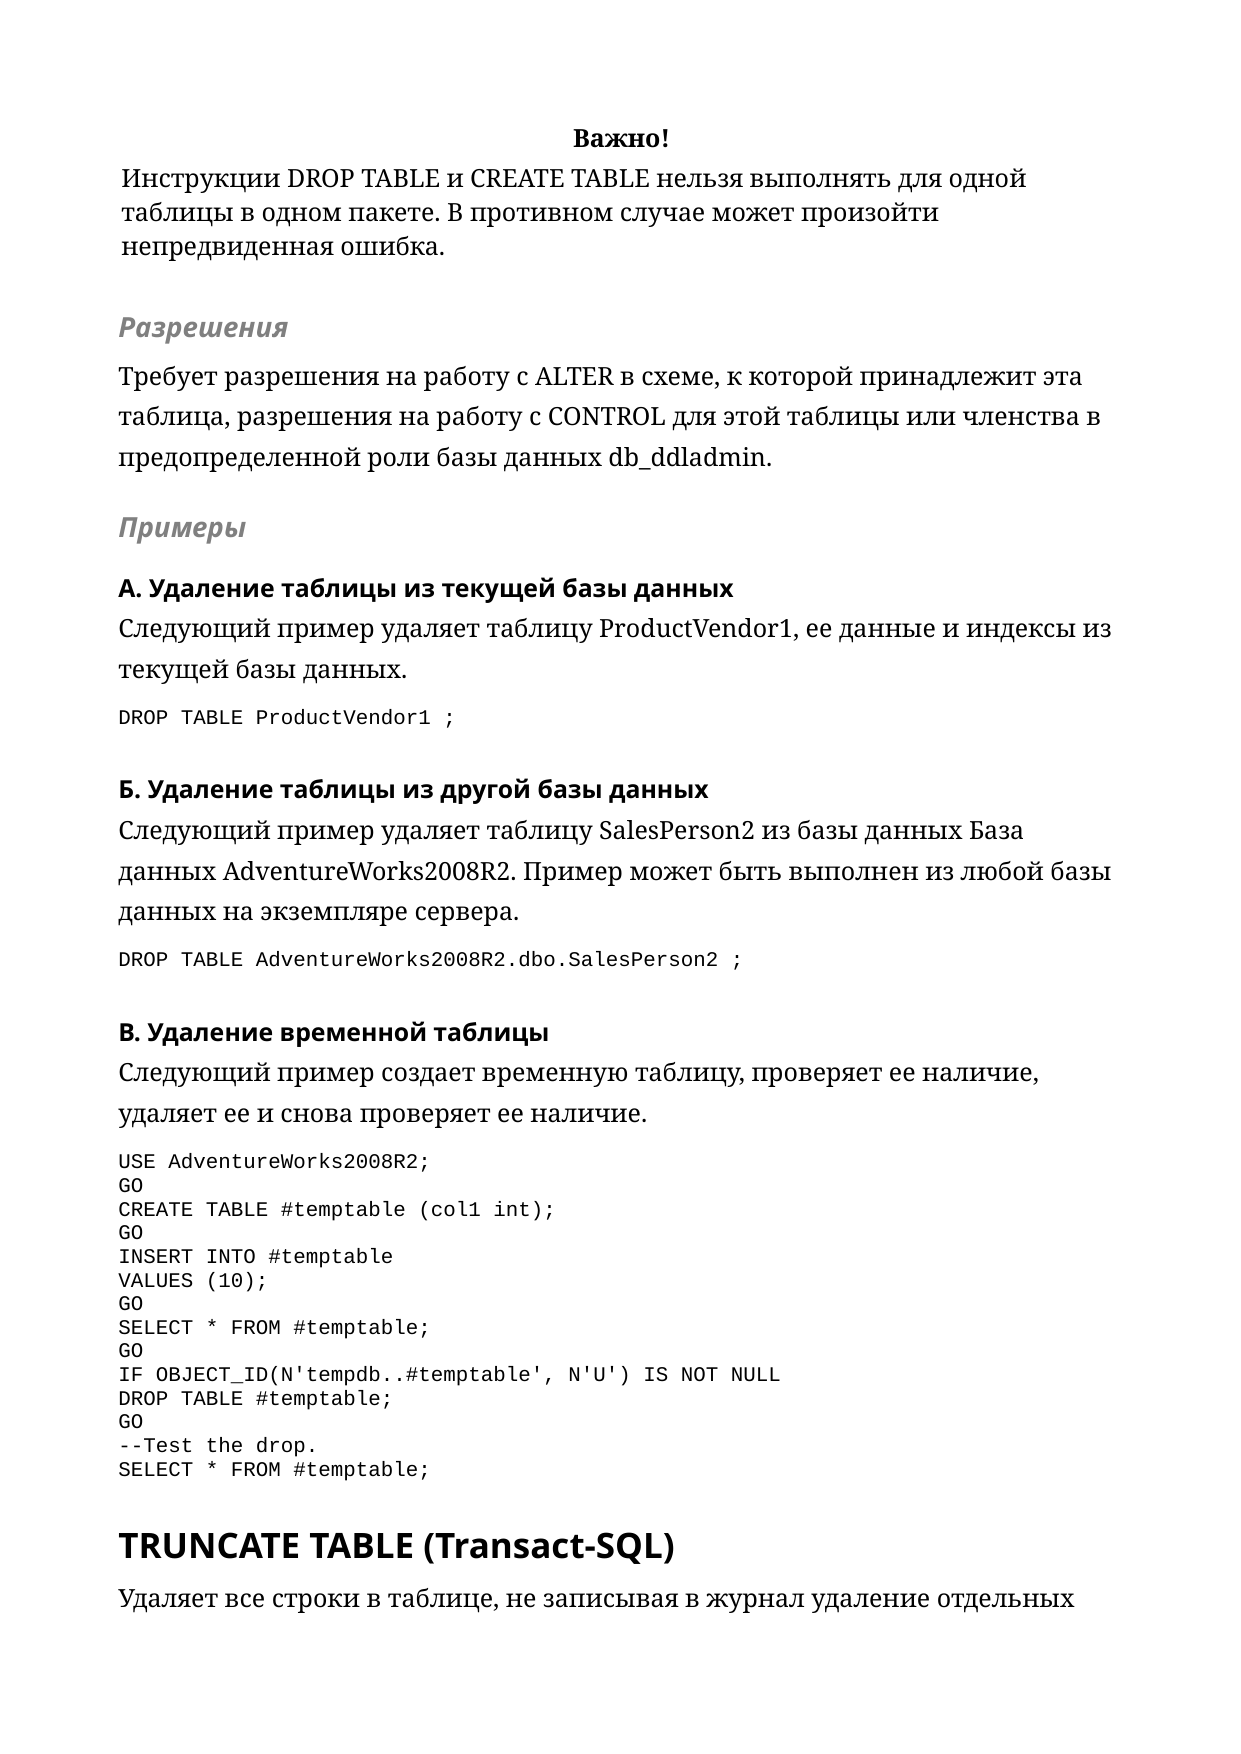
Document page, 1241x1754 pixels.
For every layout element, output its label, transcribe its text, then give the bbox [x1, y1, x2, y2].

table_header Важно! [118, 118, 1122, 158]
text Требует разрешения на работу с ALTER в схеме, к которой принадлежит эта таблица, разрешения на работу с CONTROL для этой таблицы или членства в предопределенной роли базы данных db_ddladmin. [118, 358, 1122, 474]
text USE AdventureWorks2008R2; [118, 1151, 1122, 1175]
subtitle А. Удаление таблицы из текущей базы данных [118, 571, 1122, 604]
text GO [118, 1175, 1122, 1199]
text Следующий пример удаляет таблицу SalesPerson2 из базы данных База данных AdventureWorks2008R2. Пример может быть выполнен из любой базы данных на экземпляре сервера. [118, 812, 1122, 928]
text --Test the drop. [118, 1435, 1122, 1459]
table_cell Инструкции DROP TABLE и CREATE TABLE нельзя выполнять для одной таблицы в одном пакете. В противном случае может произойти непредвиденная ошибка. [118, 158, 1122, 296]
text Следующий пример удаляет таблицу ProductVendor1, ее данные и индексы из текущей базы данных. [118, 611, 1122, 685]
text INSERT INTO #temptable [118, 1246, 1122, 1269]
text GO [118, 1293, 1122, 1317]
text Следующий пример создает временную таблицу, проверяет ее наличие, удаляет ее и снова проверяет ее наличие. [118, 1055, 1122, 1130]
subtitle TRUNCATE TABLE (Transact-SQL) [118, 1521, 1122, 1568]
text Удаляет все строки в таблице, не записывая в журнал удаление отдельных [118, 1581, 1122, 1615]
text SELECT * FROM #temptable; [118, 1459, 1122, 1482]
text GO [118, 1341, 1122, 1364]
text IF OBJECT_ID(N'tempdb..#temptable', N'U') IS NOT NULL [118, 1364, 1122, 1388]
text GO [118, 1222, 1122, 1246]
text GO [118, 1411, 1122, 1435]
text DROP TABLE #temptable; [118, 1388, 1122, 1411]
subtitle Разрешения [118, 308, 1122, 346]
subtitle Примеры [118, 508, 1122, 546]
text VALUES (10); [118, 1269, 1122, 1293]
text CREATE TABLE #temptable (col1 int); [118, 1199, 1122, 1222]
subtitle Б. Удаление таблицы из другой базы данных [118, 772, 1122, 806]
subtitle В. Удаление временной таблицы [118, 1015, 1122, 1049]
text DROP TABLE AdventureWorks2008R2.dbo.SalesPerson2 ; [118, 949, 1122, 973]
text DROP TABLE ProductVendor1 ; [118, 707, 1122, 730]
text SELECT * FROM #temptable; [118, 1317, 1122, 1341]
